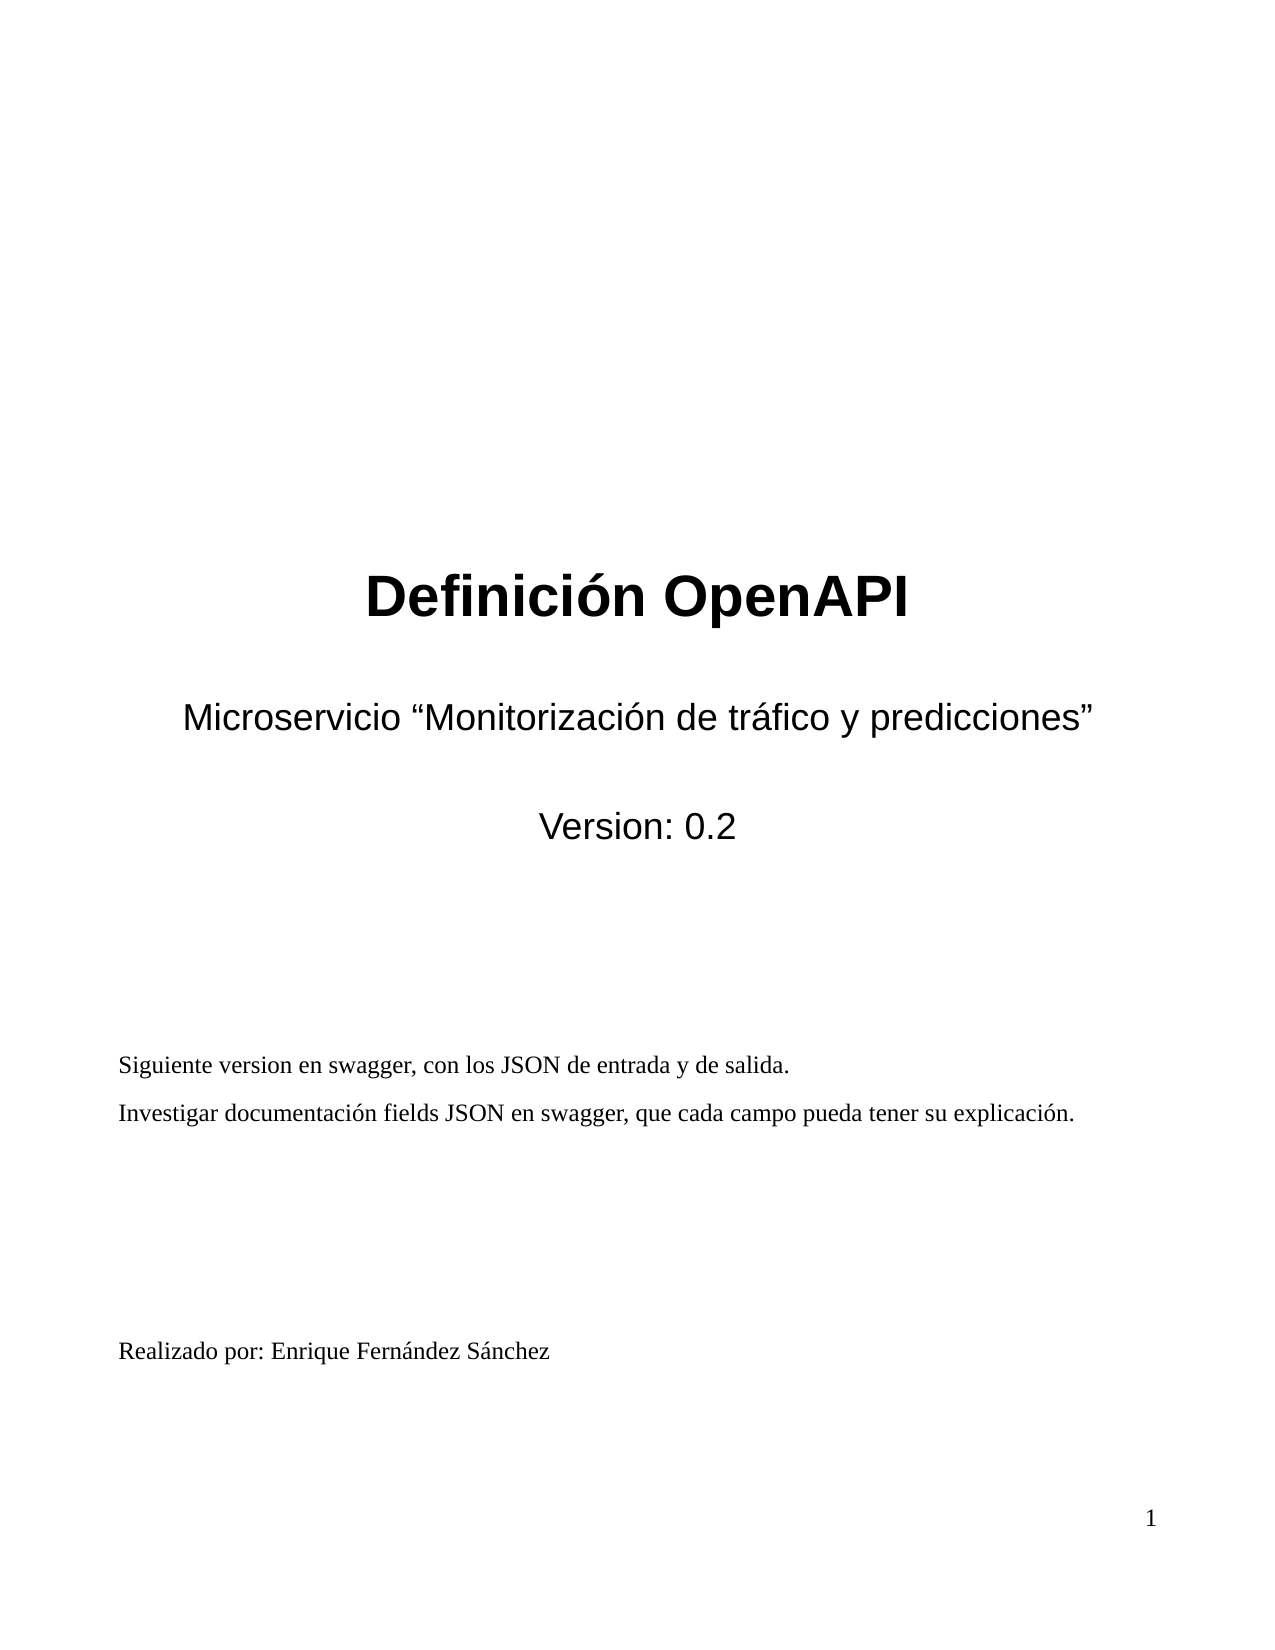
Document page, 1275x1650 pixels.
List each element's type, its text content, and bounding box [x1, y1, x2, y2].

text Realizado por: Enrique Fernández Sánchez [118, 1336, 1157, 1365]
subtitle Microservicio “Monitorización de tráfico y predicciones” [118, 695, 1157, 738]
text Investigar documentación fields JSON en swagger, que cada campo pueda tener su explicación. [118, 1098, 1157, 1127]
title Definición OpenAPI [118, 561, 1157, 628]
text Siguiente version en swagger, con los JSON de entrada y de salida. [118, 1050, 1157, 1079]
subtitle Version: 0.2 [118, 804, 1157, 847]
